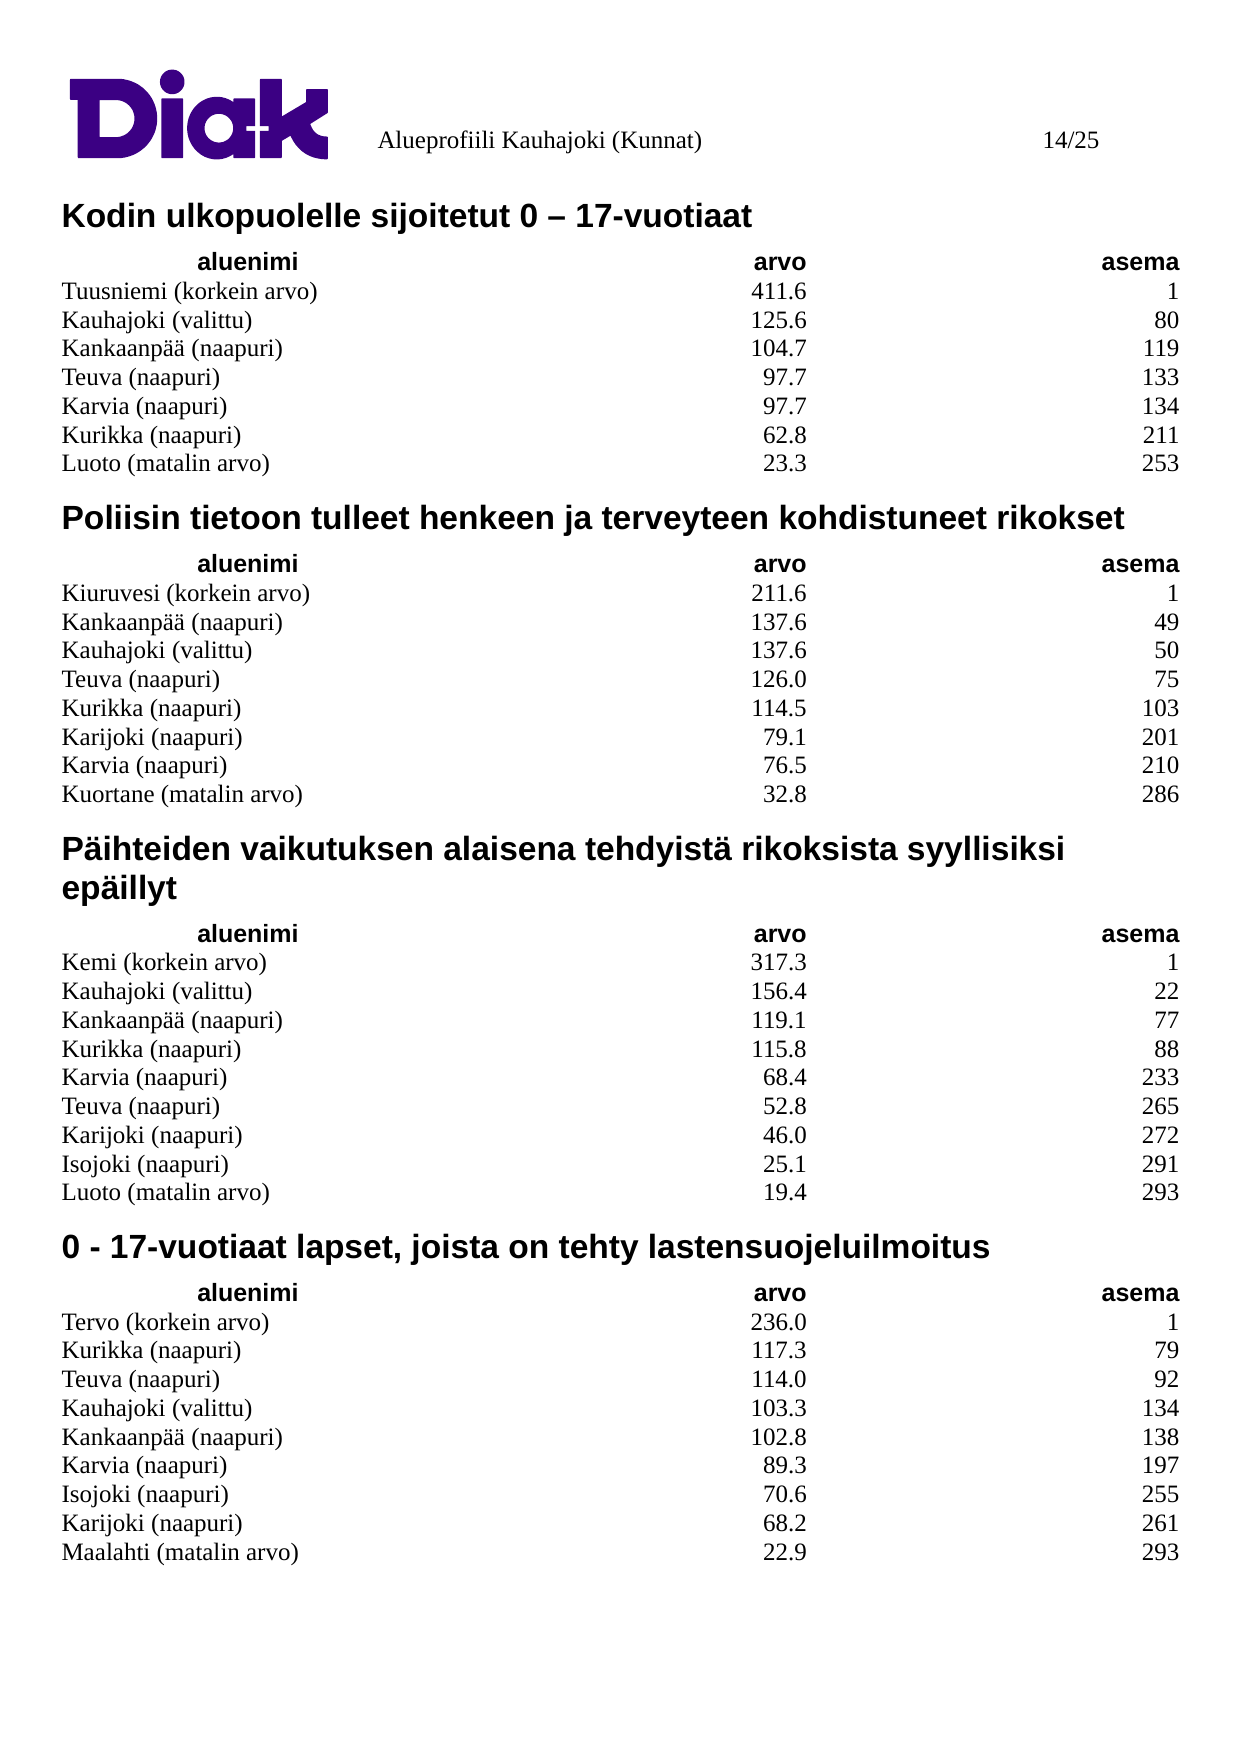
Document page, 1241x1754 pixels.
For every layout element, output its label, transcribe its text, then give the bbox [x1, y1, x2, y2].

table_header aluenimi [61, 247, 434, 276]
table_cell Kauhajoki (valittu) [61, 305, 434, 333]
table_cell 102.8 [434, 1422, 806, 1451]
table_cell 265 [806, 1091, 1179, 1120]
table_cell Kurikka (naapuri) [61, 1336, 434, 1364]
table_header asema [806, 919, 1179, 947]
table_header asema [806, 247, 1179, 276]
table_cell 68.2 [434, 1508, 806, 1537]
table_cell 104.7 [434, 334, 806, 362]
table_cell 114.0 [434, 1364, 806, 1393]
table_cell 134 [806, 1393, 1179, 1422]
table_cell Luoto (matalin arvo) [61, 1178, 434, 1206]
table_header arvo [434, 247, 806, 276]
table_cell 156.4 [434, 976, 806, 1005]
table_cell 77 [806, 1005, 1179, 1034]
table_cell Kurikka (naapuri) [61, 1034, 434, 1062]
table_cell Luoto (matalin arvo) [61, 449, 434, 477]
table_cell 25.1 [434, 1149, 806, 1177]
table_cell 97.7 [434, 362, 806, 391]
table_header asema [806, 1278, 1179, 1307]
table_cell 70.6 [434, 1479, 806, 1508]
table_cell 46.0 [434, 1120, 806, 1149]
table_header asema [806, 549, 1179, 578]
table_cell 1 [806, 276, 1179, 305]
table_cell 211 [806, 420, 1179, 448]
subtitle Kodin ulkopuolelle sijoitetut 0 – 17-vuotiaat [61, 196, 1179, 235]
table_cell Kauhajoki (valittu) [61, 636, 434, 664]
table_header aluenimi [61, 549, 434, 578]
table_cell 272 [806, 1120, 1179, 1149]
table_cell 79.1 [434, 722, 806, 751]
table_cell 89.3 [434, 1451, 806, 1479]
table_cell 134 [806, 391, 1179, 420]
table_cell Karvia (naapuri) [61, 391, 434, 420]
table_cell 117.3 [434, 1336, 806, 1364]
table_cell 119 [806, 334, 1179, 362]
table_cell Teuva (naapuri) [61, 664, 434, 693]
table_cell 1 [806, 578, 1179, 607]
table_cell Teuva (naapuri) [61, 1364, 434, 1393]
table_cell 119.1 [434, 1005, 806, 1034]
table_cell 236.0 [434, 1307, 806, 1336]
table_cell 22 [806, 976, 1179, 1005]
table_header arvo [434, 919, 806, 947]
table_cell 291 [806, 1149, 1179, 1177]
table_cell 293 [806, 1178, 1179, 1206]
table_cell Isojoki (naapuri) [61, 1149, 434, 1177]
table_cell 88 [806, 1034, 1179, 1062]
table_cell 97.7 [434, 391, 806, 420]
table_cell 137.6 [434, 607, 806, 636]
table_cell Teuva (naapuri) [61, 1091, 434, 1120]
table_header aluenimi [61, 1278, 434, 1307]
table_cell Kankaanpää (naapuri) [61, 334, 434, 362]
table_cell 19.4 [434, 1178, 806, 1206]
table_cell 411.6 [434, 276, 806, 305]
table_cell 79 [806, 1336, 1179, 1364]
table_cell 261 [806, 1508, 1179, 1537]
table_cell 133 [806, 362, 1179, 391]
table_cell Karvia (naapuri) [61, 1451, 434, 1479]
table_cell 62.8 [434, 420, 806, 448]
table_cell 75 [806, 664, 1179, 693]
table_cell 201 [806, 722, 1179, 751]
table_cell Teuva (naapuri) [61, 362, 434, 391]
table_cell 293 [806, 1537, 1179, 1566]
table_cell 52.8 [434, 1091, 806, 1120]
table_cell 92 [806, 1364, 1179, 1393]
table_cell Karijoki (naapuri) [61, 722, 434, 751]
table_cell Kankaanpää (naapuri) [61, 1422, 434, 1451]
table_cell 137.6 [434, 636, 806, 664]
table_cell 22.9 [434, 1537, 806, 1566]
table_cell 286 [806, 779, 1179, 808]
table_cell 211.6 [434, 578, 806, 607]
table_cell Karvia (naapuri) [61, 1063, 434, 1091]
table_cell Karijoki (naapuri) [61, 1508, 434, 1537]
table_cell 115.8 [434, 1034, 806, 1062]
table_cell 49 [806, 607, 1179, 636]
subtitle Päihteiden vaikutuksen alaisena tehdyistä rikoksista syyllisiksi epäillyt [61, 829, 1179, 906]
table_cell Kemi (korkein arvo) [61, 948, 434, 976]
table_cell Kauhajoki (valittu) [61, 976, 434, 1005]
table_header arvo [434, 549, 806, 578]
table_cell 103.3 [434, 1393, 806, 1422]
table_cell 255 [806, 1479, 1179, 1508]
table_cell Kiuruvesi (korkein arvo) [61, 578, 434, 607]
table_cell 253 [806, 449, 1179, 477]
table_cell 1 [806, 948, 1179, 976]
table_cell 68.4 [434, 1063, 806, 1091]
table_cell Tuusniemi (korkein arvo) [61, 276, 434, 305]
table_cell 76.5 [434, 751, 806, 779]
table_cell 1 [806, 1307, 1179, 1336]
table_cell Karvia (naapuri) [61, 751, 434, 779]
table_cell Tervo (korkein arvo) [61, 1307, 434, 1336]
table_cell 103 [806, 693, 1179, 722]
table_cell Kurikka (naapuri) [61, 420, 434, 448]
table_cell 80 [806, 305, 1179, 333]
table_cell Kankaanpää (naapuri) [61, 607, 434, 636]
table_cell 32.8 [434, 779, 806, 808]
table_cell Karijoki (naapuri) [61, 1120, 434, 1149]
table_cell Kuortane (matalin arvo) [61, 779, 434, 808]
table_cell 197 [806, 1451, 1179, 1479]
table_cell Kauhajoki (valittu) [61, 1393, 434, 1422]
table_cell Kankaanpää (naapuri) [61, 1005, 434, 1034]
table_cell 50 [806, 636, 1179, 664]
table_header arvo [434, 1278, 806, 1307]
table_cell 126.0 [434, 664, 806, 693]
table_cell 114.5 [434, 693, 806, 722]
subtitle 0 - 17-vuotiaat lapset, joista on tehty lastensuojeluilmoitus [61, 1227, 1179, 1266]
table_cell 138 [806, 1422, 1179, 1451]
table_cell Kurikka (naapuri) [61, 693, 434, 722]
table_cell 23.3 [434, 449, 806, 477]
table_cell 125.6 [434, 305, 806, 333]
table_header aluenimi [61, 919, 434, 947]
table_cell 317.3 [434, 948, 806, 976]
table_cell Maalahti (matalin arvo) [61, 1537, 434, 1566]
table_cell 210 [806, 751, 1179, 779]
subtitle Poliisin tietoon tulleet henkeen ja terveyteen kohdistuneet rikokset [61, 498, 1179, 537]
table_cell Isojoki (naapuri) [61, 1479, 434, 1508]
table_cell 233 [806, 1063, 1179, 1091]
